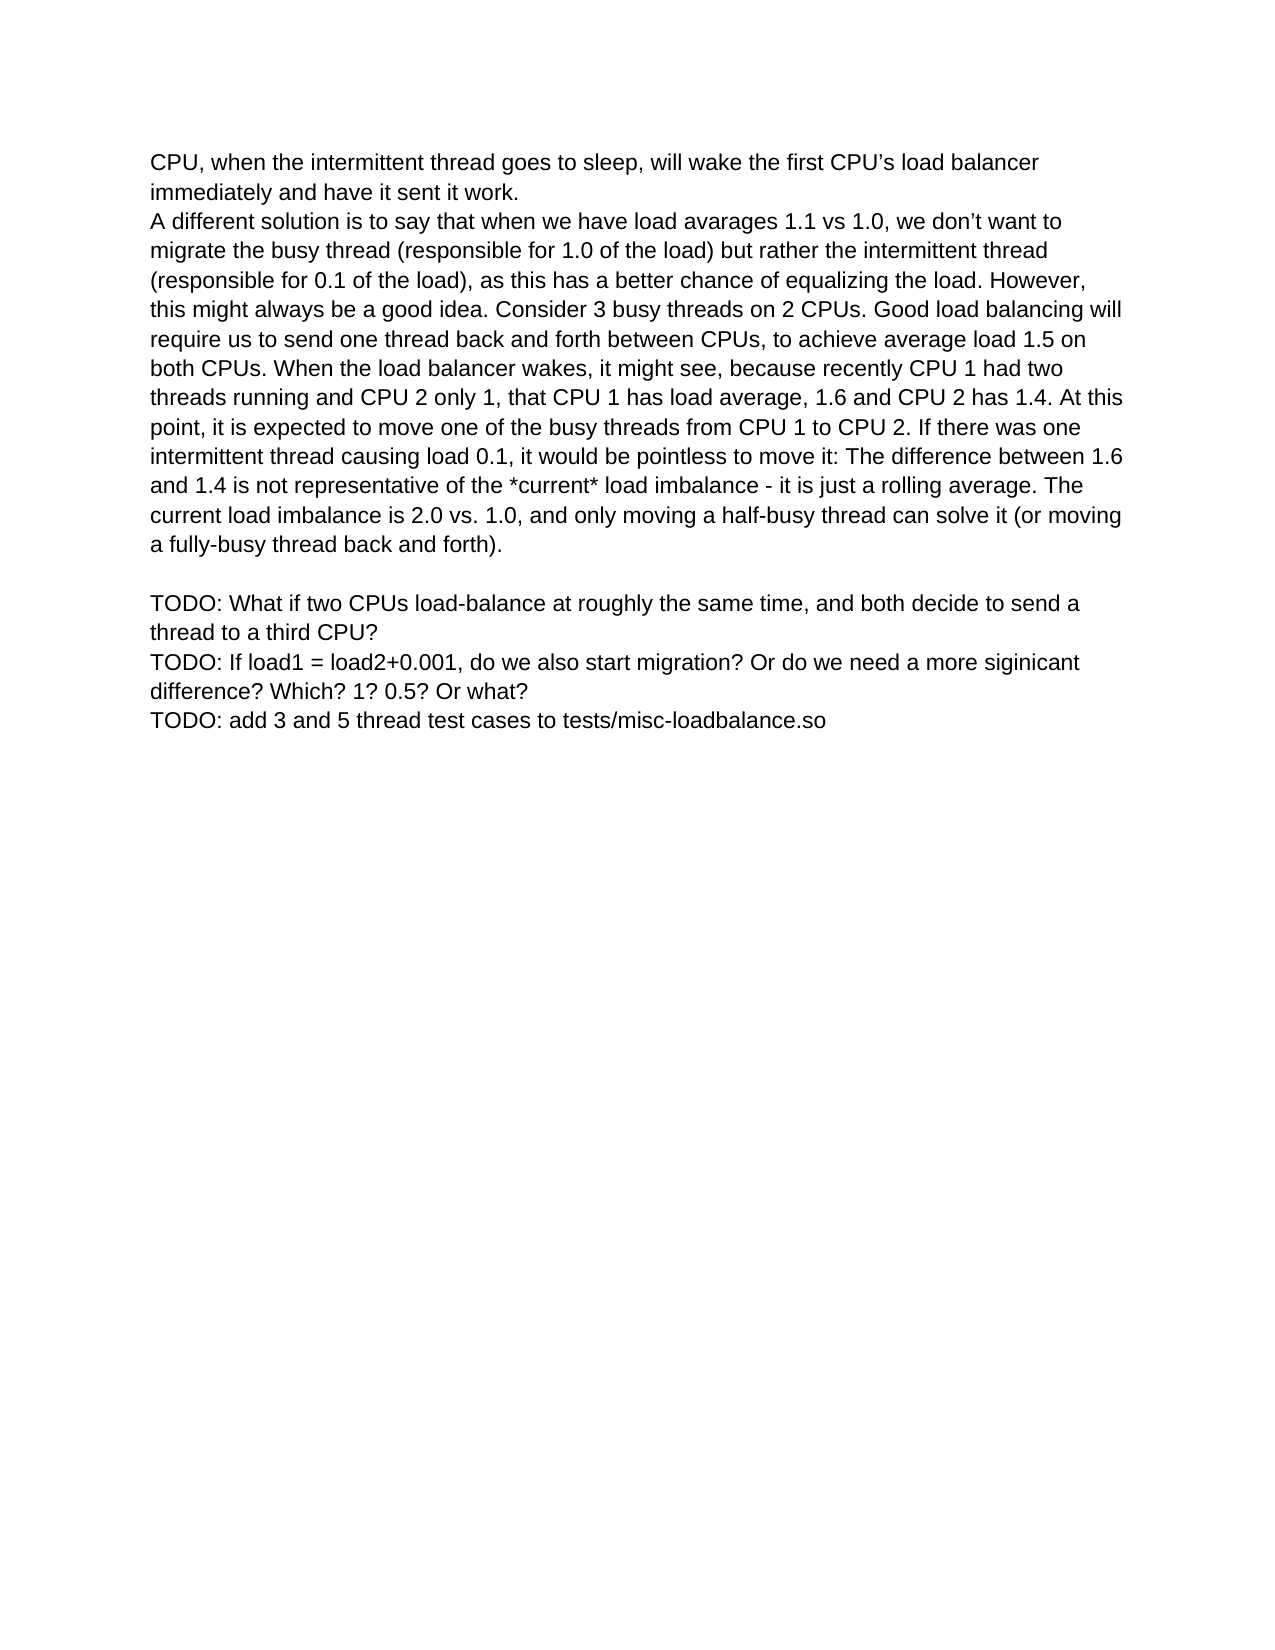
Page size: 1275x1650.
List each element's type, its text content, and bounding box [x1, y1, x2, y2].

text A different solution is to say that when we have load avarages 1.1 vs 1.0, we don’t want to migrate the busy thread (responsible for 1.0 of the load) but rather the intermittent thread (responsible for 0.1 of the load), as this has a better chance of equalizing the load. However, this might always be a good idea. Consider 3 busy threads on 2 CPUs. Good load balancing will require us to send one thread back and forth between CPUs, to achieve average load 1.5 on both CPUs. When the load balancer wakes, it might see, because recently CPU 1 had two threads running and CPU 2 only 1, that CPU 1 has load average, 1.6 and CPU 2 has 1.4. At this point, it is expected to move one of the busy threads from CPU 1 to CPU 2. If there was one intermittent thread causing load 0.1, it would be pointless to move it: The difference between 1.6 and 1.4 is not representative of the *current* load imbalance - it is just a rolling average. The current load imbalance is 2.0 vs. 1.0, and only moving a half-busy thread can solve it (or moving a fully-busy thread back and forth). [150, 209, 1125, 557]
text TODO: add 3 and 5 thread test cases to tests/misc-loadbalance.so [150, 708, 1125, 734]
text TODO: What if two CPUs load-balance at roughly the same time, and both decide to send a thread to a third CPU? [150, 591, 1125, 646]
text TODO: If load1 = load2+0.001, do we also start migration? Or do we need a more siginicant difference? Which? 1? 0.5? Or what? [150, 649, 1125, 704]
text CPU, when the intermittent thread goes to sleep, will wake the first CPU’s load balancer immediately and have it sent it work. [150, 150, 1125, 205]
